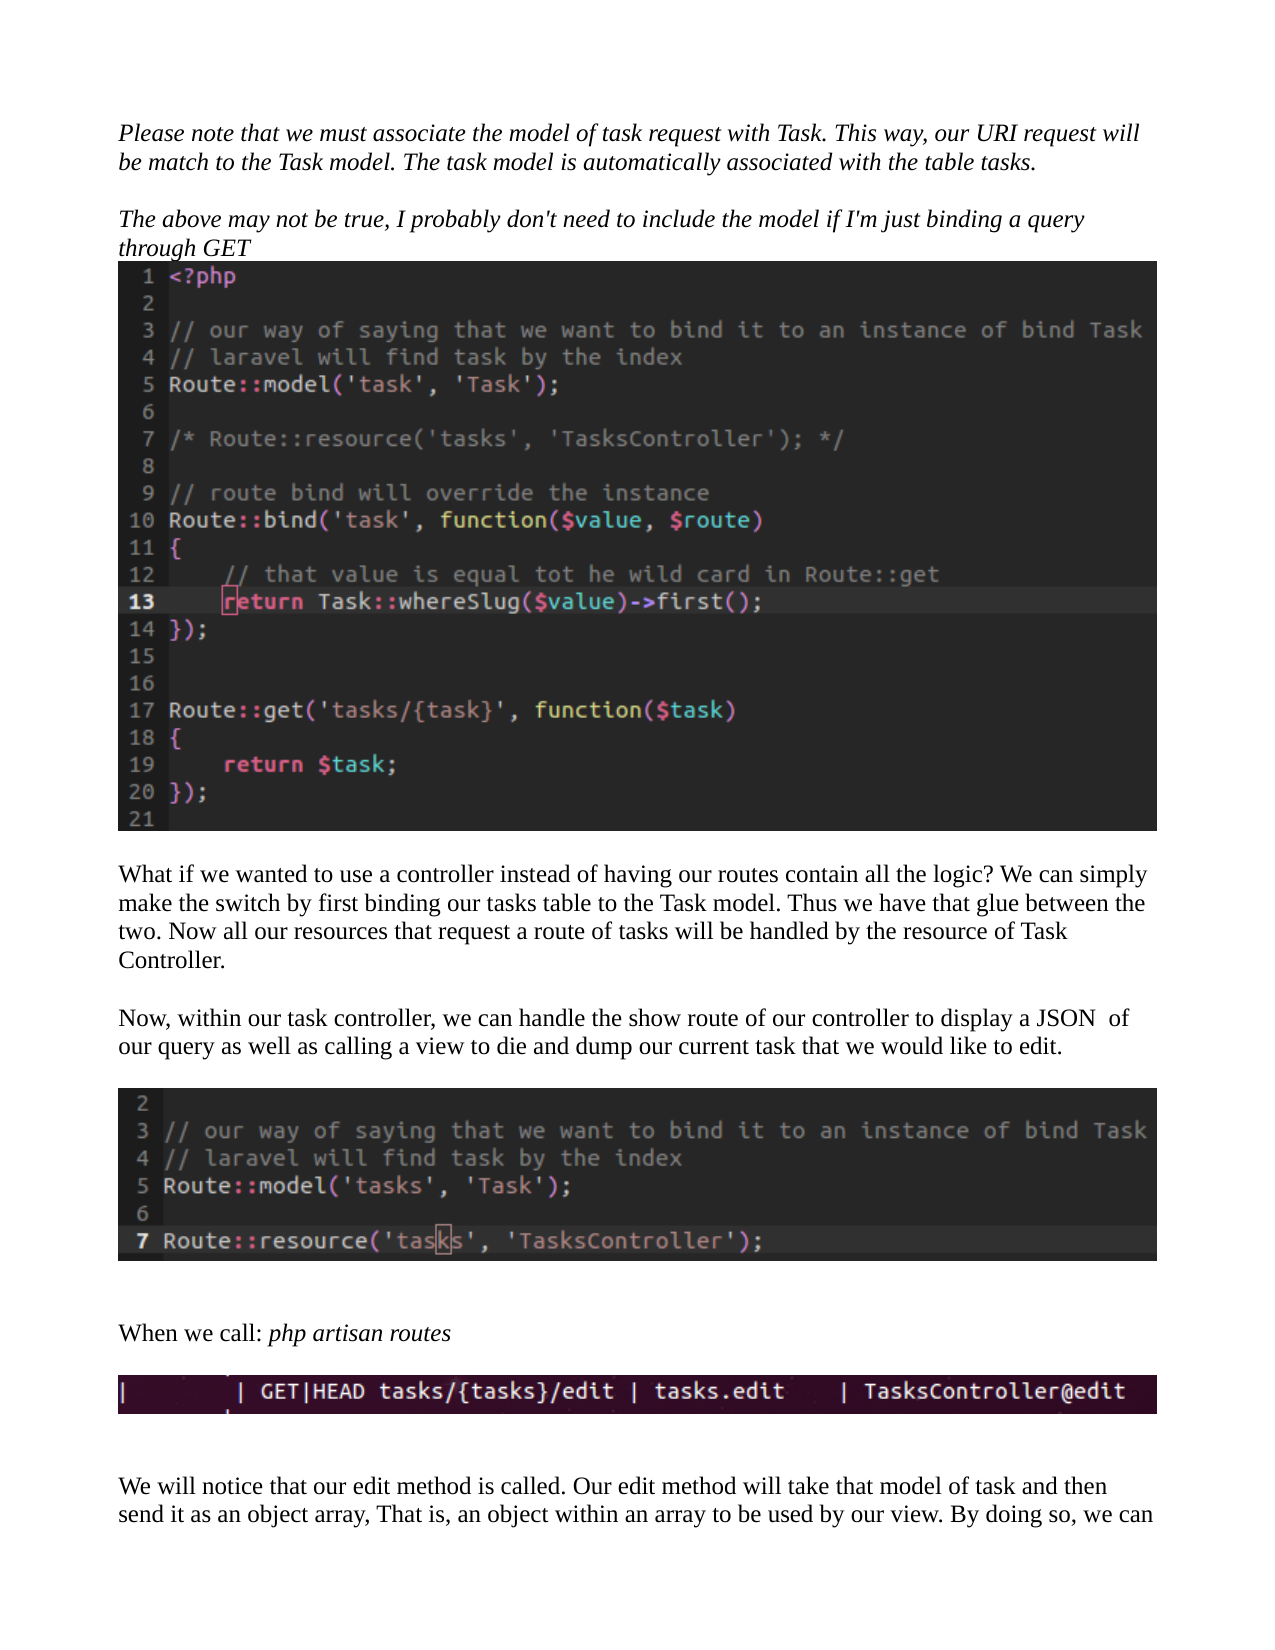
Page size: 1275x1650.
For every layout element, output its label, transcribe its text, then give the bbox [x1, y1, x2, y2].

text What if we wanted to use a controller instead of having our routes contain all the logic? We can simply make the switch by first binding our tasks table to the Task model. Thus we have that glue between the two. Now all our resources that request a route of tasks will be handled by the resource of Task Controller. [118, 859, 1157, 974]
picture [118, 261, 1157, 831]
text Please note that we must associate the model of task request with Task. This way, our URI request will be match to the Task model. The task model is automatically associated with the table tasks. [118, 118, 1157, 176]
text When we call: php artisan routes [118, 1318, 1157, 1347]
text Now, within our task controller, we can handle the show route of our controller to display a JSON of our query as well as calling a view to die and dump our current task that we would like to edit. [118, 1003, 1157, 1060]
picture [118, 1088, 1157, 1261]
text The above may not be true, I probably don't need to include the model if I'm just binding a query through GET [118, 204, 1157, 261]
text We will notice that our edit method is called. Our edit method will take that model of task and then send it as an object array, That is, an object within an array to be used by our view. By doing so, we can [118, 1471, 1157, 1528]
picture [118, 1375, 1157, 1414]
